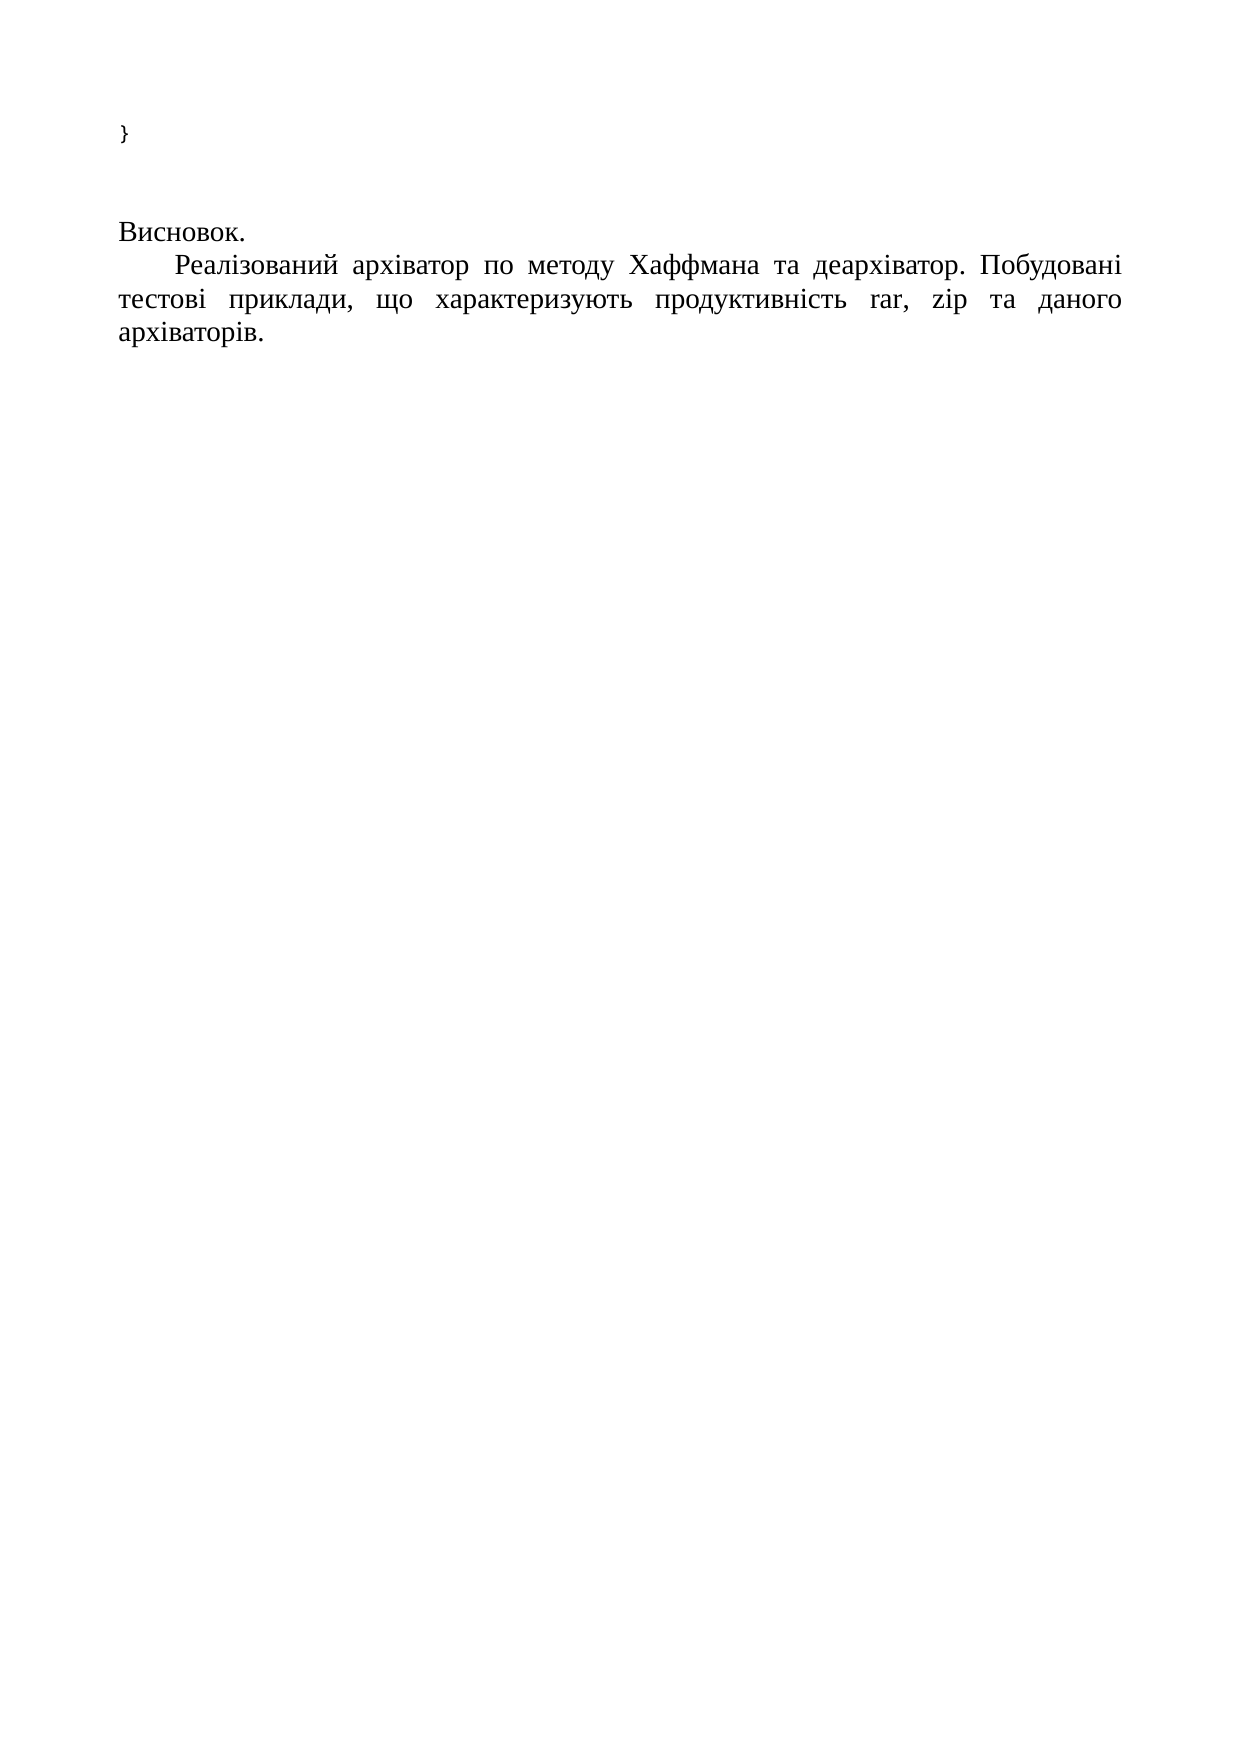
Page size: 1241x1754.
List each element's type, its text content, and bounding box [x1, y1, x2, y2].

text } [118, 118, 1122, 147]
text Реалізований архіватор по методу Хаффмана та деархіватор. Побудовані тестові приклади, що характеризують продуктивність rar, zip та даного архіваторів. [118, 247, 1122, 348]
text Висновок. [118, 214, 1122, 247]
